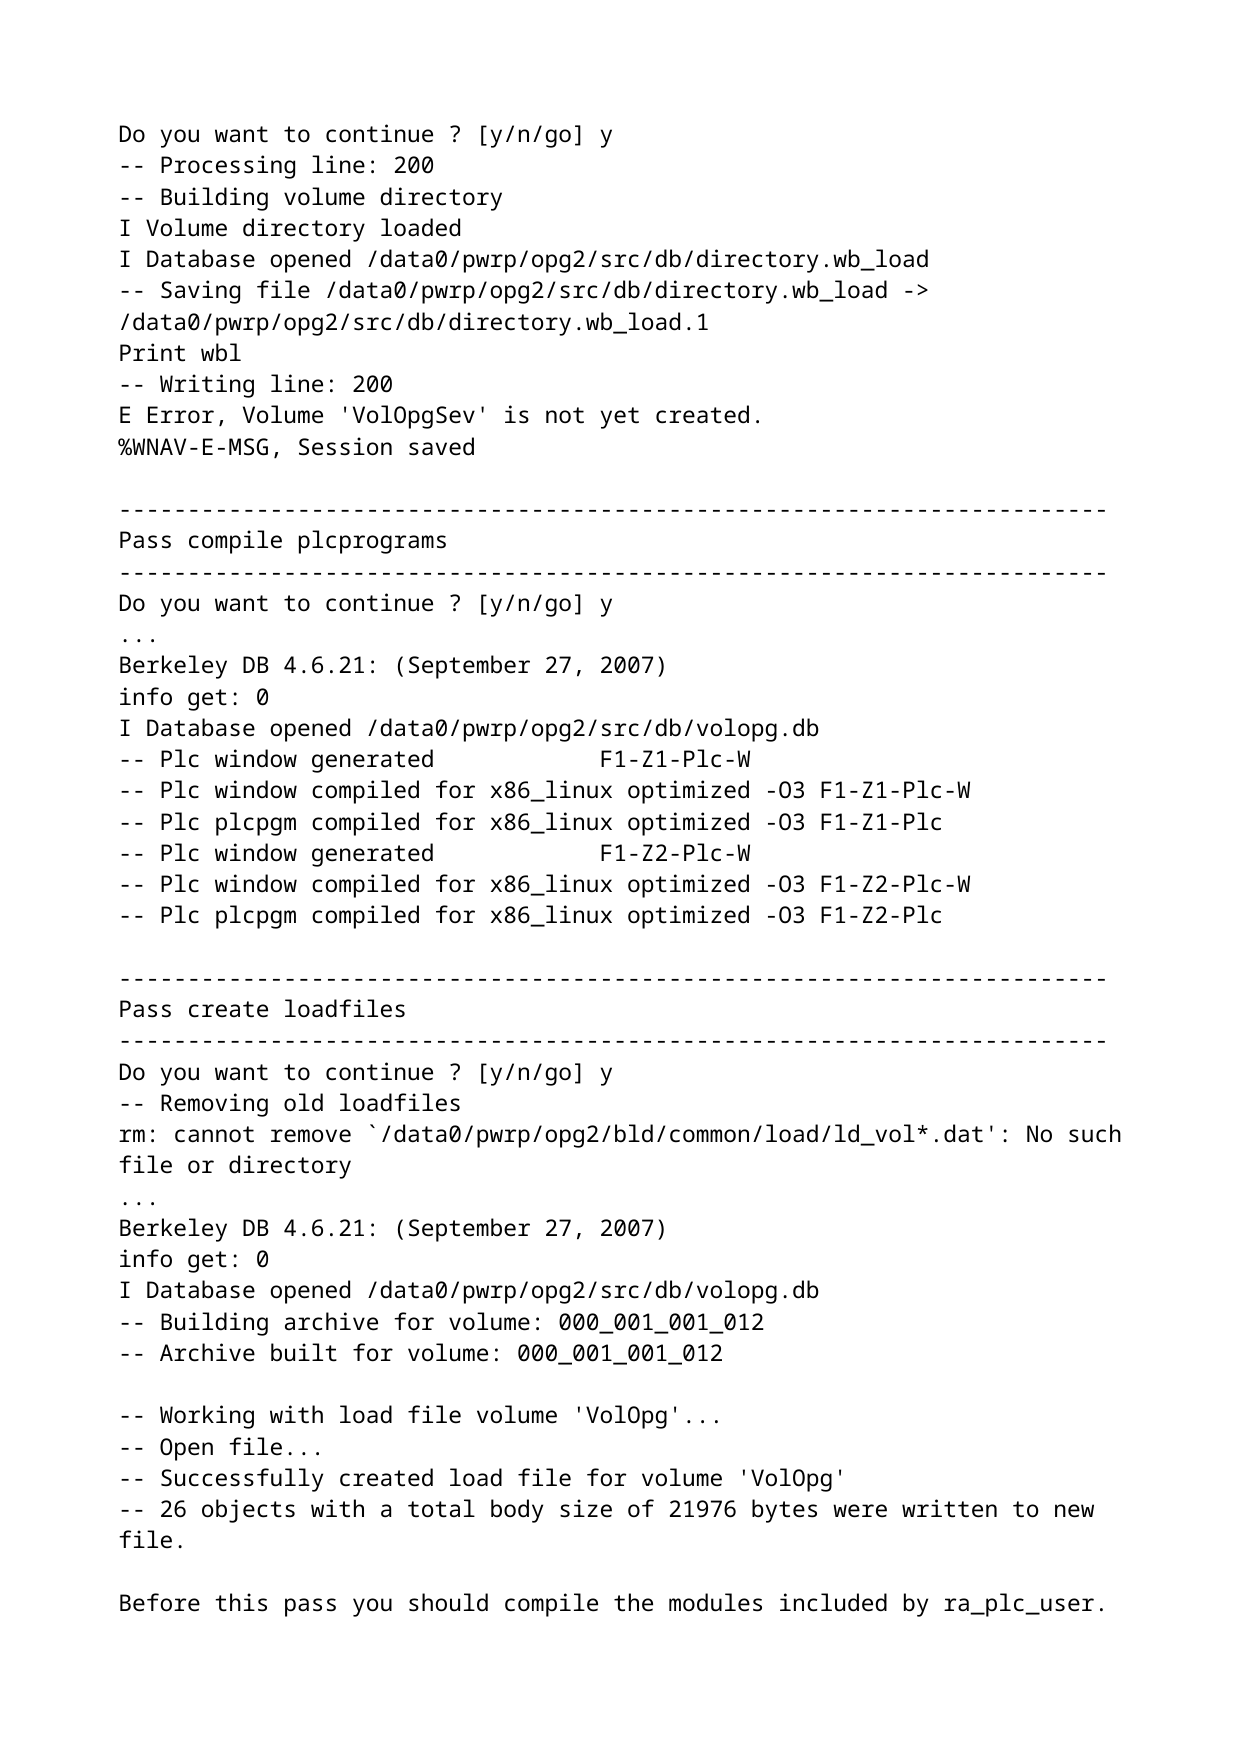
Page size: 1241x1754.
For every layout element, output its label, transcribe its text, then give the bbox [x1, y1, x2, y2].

text -- Plc plcpgm compiled for x86_linux optimized -O3 F1-Z1-Plc [118, 806, 1122, 837]
text Before this pass you should compile the modules included by ra_plc_user. [118, 1587, 1122, 1618]
text %WNAV-E-MSG, Session saved [118, 431, 1122, 462]
text -- Plc window generated F1-Z2-Plc-W [118, 837, 1122, 868]
text ... [118, 618, 1122, 649]
text -- Writing line: 200 [118, 368, 1122, 399]
text ------------------------------------------------------------------------Do you want to continue ? [y/n/go] y [118, 556, 1122, 618]
text I Database opened /data0/pwrp/opg2/src/db/volopg.db [118, 1274, 1122, 1306]
text Berkeley DB 4.6.21: (September 27, 2007) [118, 1212, 1122, 1243]
text -- Successfully created load file for volume 'VolOpg' [118, 1462, 1122, 1493]
text -- Building volume directory [118, 181, 1122, 212]
text -- Plc window compiled for x86_linux optimized -O3 F1-Z2-Plc-W [118, 868, 1122, 899]
text -- Saving file /data0/pwrp/opg2/src/db/directory.wb_load -> /data0/pwrp/opg2/src/db/directory.wb_load.1 [118, 274, 1122, 337]
text info get: 0 [118, 681, 1122, 712]
text -- Open file... [118, 1431, 1122, 1462]
text rm: cannot remove `/data0/pwrp/opg2/bld/common/load/ld_vol*.dat': No such file or directory [118, 1118, 1122, 1181]
text ------------------------------------------------------------------------Pass compile plcprograms [118, 493, 1122, 556]
text I Database opened /data0/pwrp/opg2/src/db/volopg.db [118, 712, 1122, 743]
text I Volume directory loaded [118, 212, 1122, 243]
text E Error, Volume 'VolOpgSev' is not yet created. [118, 399, 1122, 431]
text -- 26 objects with a total body size of 21976 bytes were written to new file. [118, 1493, 1122, 1556]
text -- Working with load file volume 'VolOpg'... [118, 1399, 1122, 1431]
text -- Removing old loadfiles [118, 1087, 1122, 1118]
text ... [118, 1181, 1122, 1212]
text ------------------------------------------------------------------------Do you want to continue ? [y/n/go] y [118, 1024, 1122, 1087]
text -- Plc window generated F1-Z1-Plc-W [118, 743, 1122, 774]
text Print wbl [118, 337, 1122, 368]
text -- Plc window compiled for x86_linux optimized -O3 F1-Z1-Plc-W [118, 774, 1122, 806]
text -- Processing line: 200 [118, 149, 1122, 181]
text -- Building archive for volume: 000_001_001_012 [118, 1306, 1122, 1337]
text Berkeley DB 4.6.21: (September 27, 2007) [118, 649, 1122, 681]
text -- Plc plcpgm compiled for x86_linux optimized -O3 F1-Z2-Plc [118, 899, 1122, 931]
text ------------------------------------------------------------------------Pass create loadfiles [118, 962, 1122, 1024]
text -- Archive built for volume: 000_001_001_012 [118, 1337, 1122, 1368]
text info get: 0 [118, 1243, 1122, 1274]
text Do you want to continue ? [y/n/go] y [118, 118, 1122, 149]
text I Database opened /data0/pwrp/opg2/src/db/directory.wb_load [118, 243, 1122, 274]
